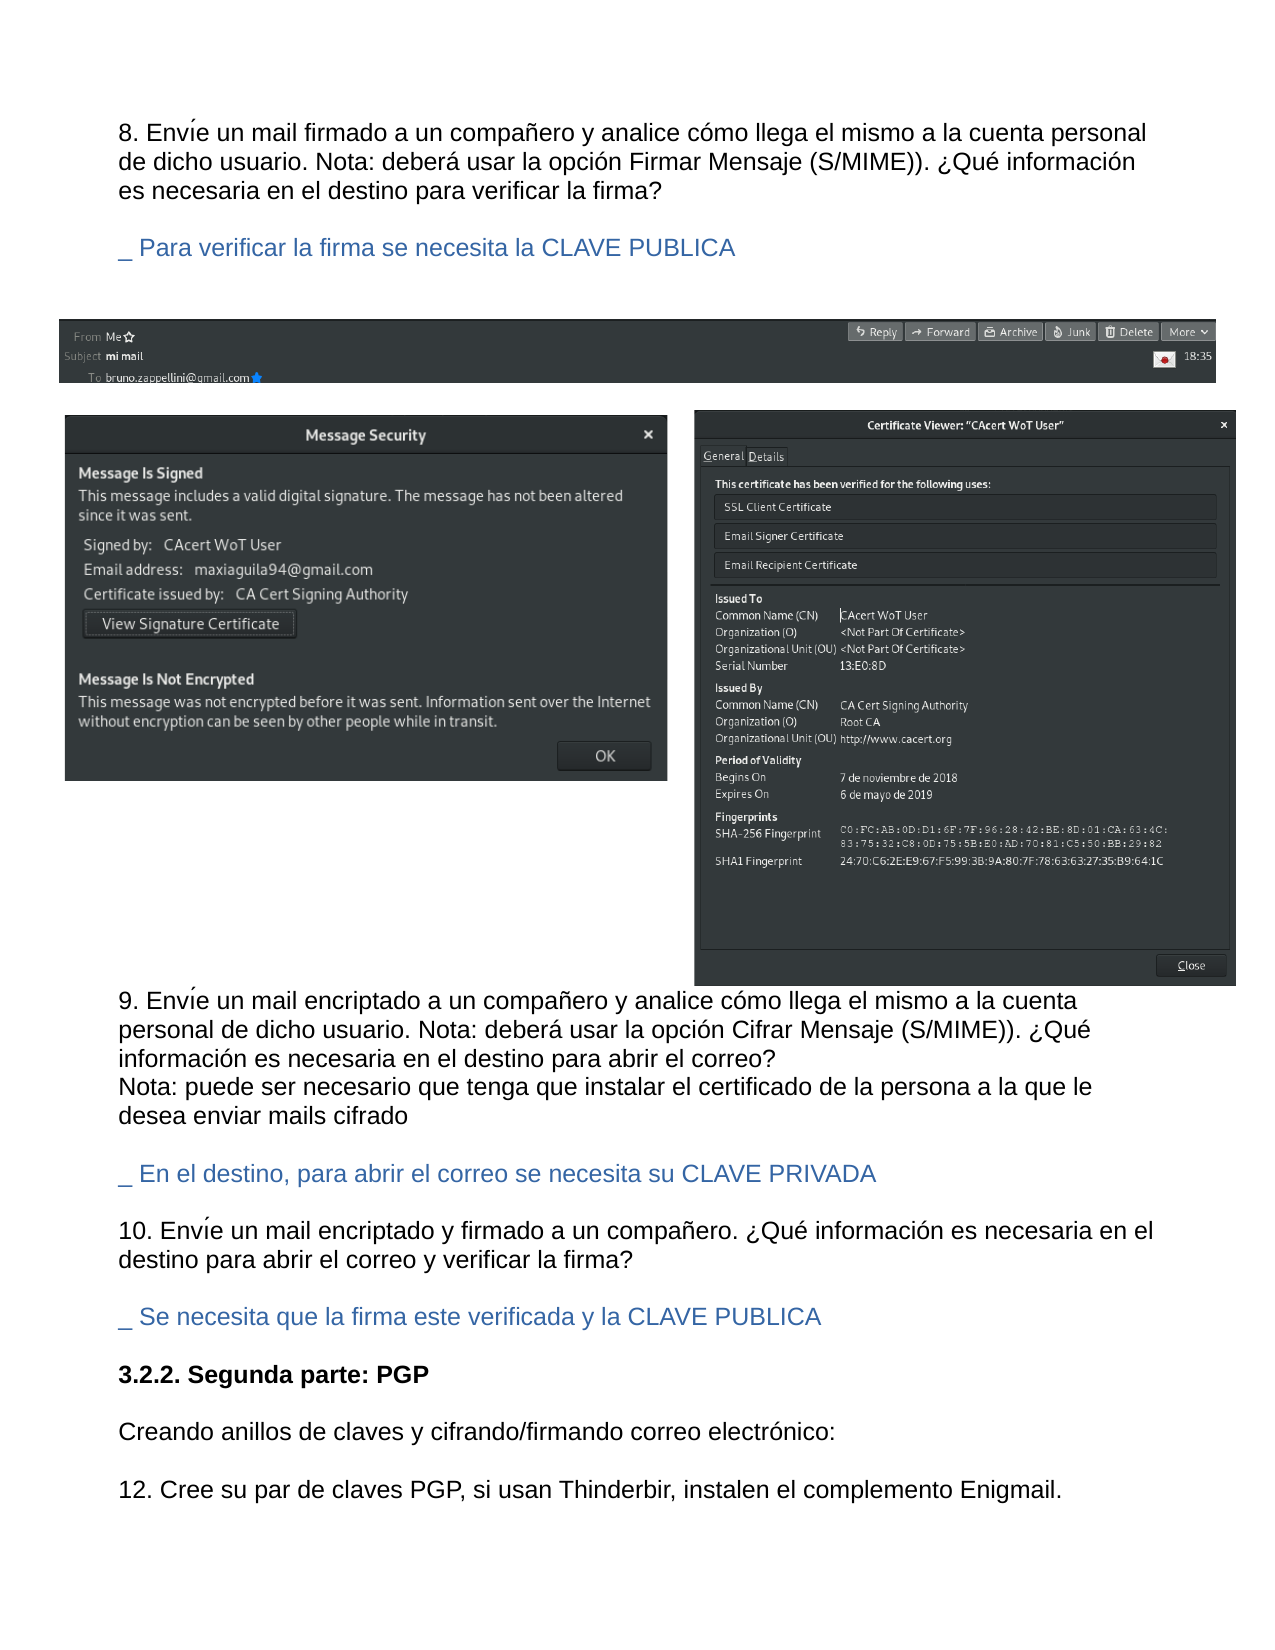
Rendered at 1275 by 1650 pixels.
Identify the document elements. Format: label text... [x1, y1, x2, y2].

picture [694, 410, 1236, 986]
text _ En el destino, para abrir el correo se necesita su CLAVE PRIVADA [118, 1159, 1157, 1187]
text _ Para verificar la firma se necesita la CLAVE PUBLICA [118, 233, 1157, 262]
picture [59, 319, 1216, 383]
text _ Se necesita que la firma este verificada y la CLAVE PUBLICA [118, 1302, 1157, 1331]
text Creando anillos de claves y cifrando/firmando correo electrónico: [118, 1417, 1157, 1446]
text 12. Cree su par de claves PGP, si usan Thinderbir, instalen el complemento Enigmail. [118, 1475, 1157, 1504]
text 8. Envı́e un mail firmado a un compañero y analice cómo llega el mismo a la cuenta personal de dicho usuario. Nota: deberá usar la opción Firmar Mensaje (S/MIME)). ¿Qué información es necesaria en el destino para verificar la firma? [118, 118, 1157, 204]
text 3.2.2. Segunda parte: PGP [118, 1360, 1157, 1389]
text Nota: puede ser necesario que tenga que instalar el certificado de la persona a la que le desea enviar mails cifrado [118, 1072, 1157, 1130]
text 9. Envı́e un mail encriptado a un compañero y analice cómo llega el mismo a la cuenta personal de dicho usuario. Nota: deberá usar la opción Cifrar Mensaje (S/MIME)). ¿Qué información es necesaria en el destino para abrir el correo? [118, 986, 1157, 1072]
picture [64, 415, 668, 781]
text 10. Envı́e un mail encriptado y firmado a un compañero. ¿Qué información es necesaria en el destino para abrir el correo y verificar la firma? [118, 1216, 1157, 1274]
